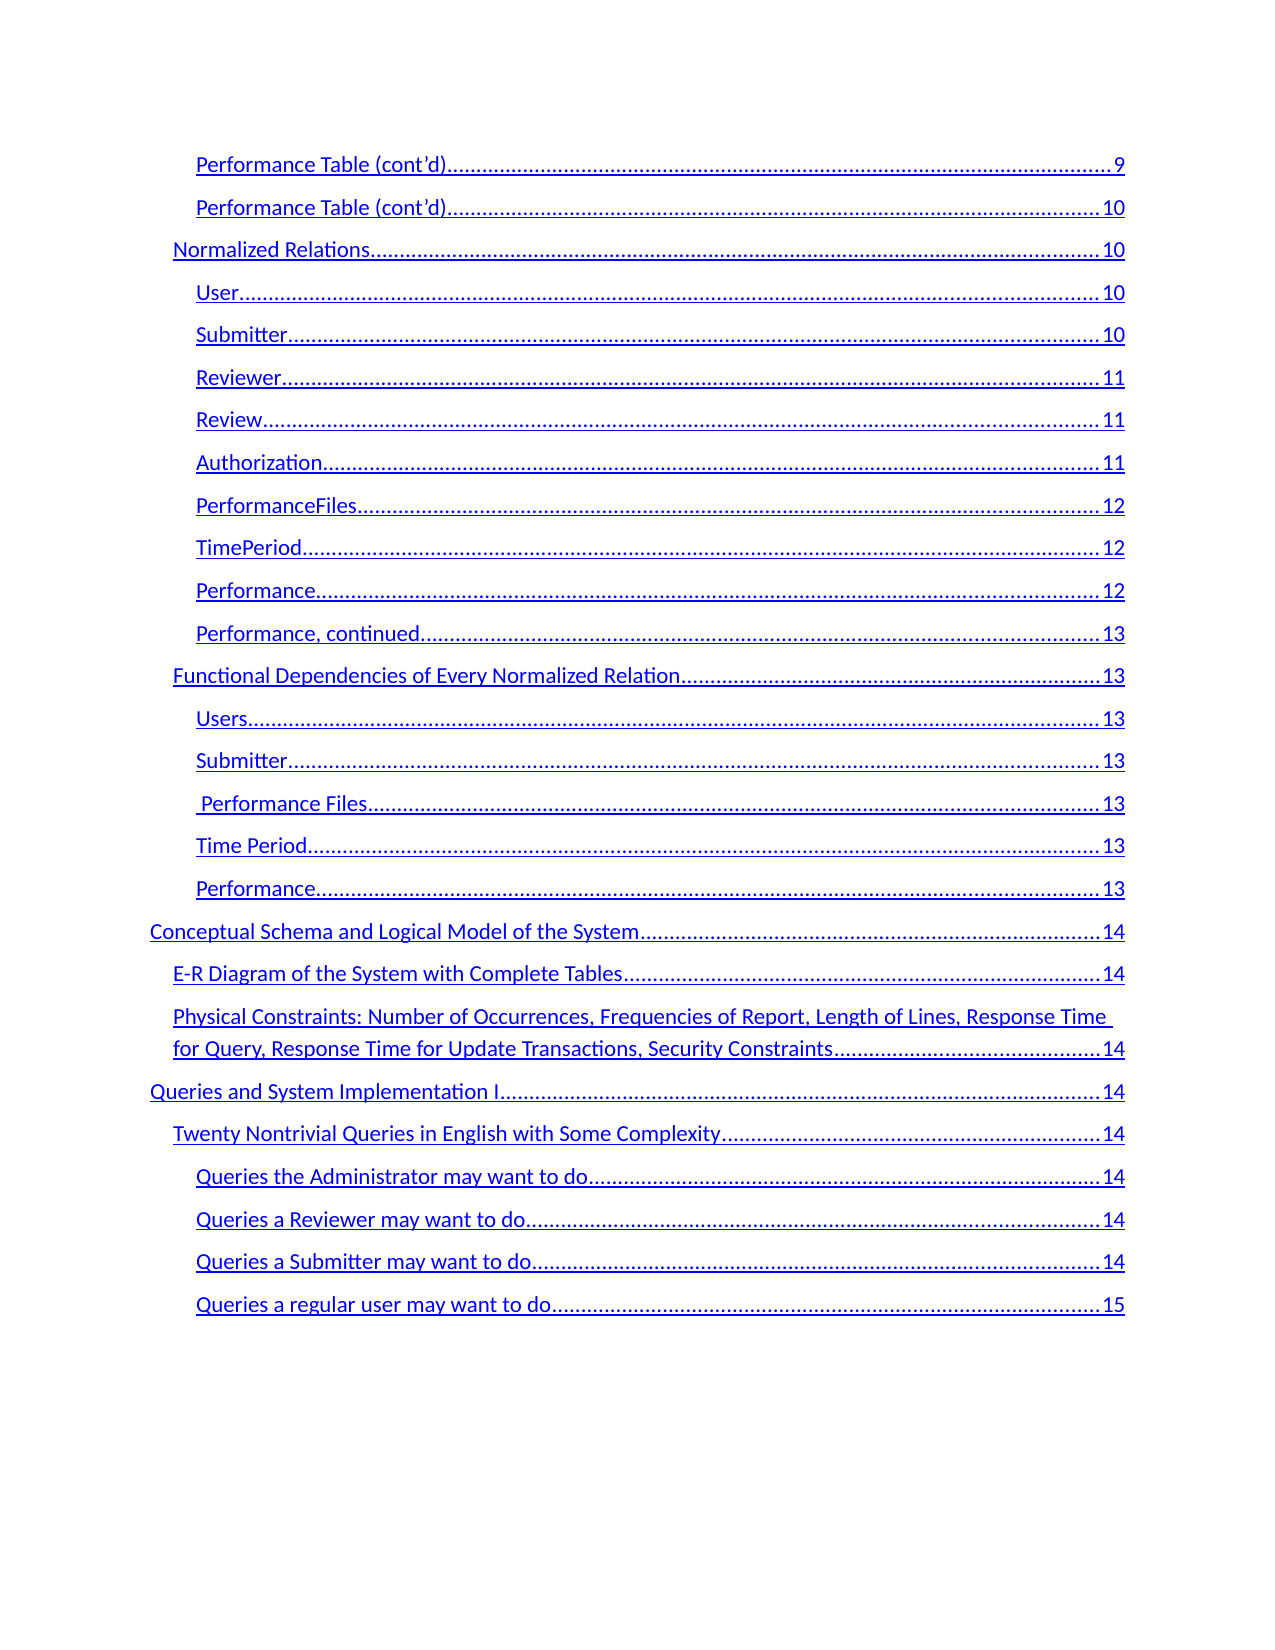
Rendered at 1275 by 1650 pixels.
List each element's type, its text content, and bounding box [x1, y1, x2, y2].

text Performance Table (cont’d) 10 [196, 193, 1125, 217]
text Review 11 [196, 406, 1125, 430]
text Reviewer 11 [196, 363, 1125, 387]
text Functional Dependencies of Every Normalized Relation 13 [173, 661, 1125, 685]
text Queries a regular user may want to do 15 [196, 1290, 1125, 1314]
text Queries and System Implementation I 14 [150, 1077, 1125, 1101]
text E-R Diagram of the System with Complete Tables 14 [173, 959, 1125, 984]
text Performance Table (cont’d) 9 [196, 150, 1125, 174]
text Physical Constraints: Number of Occurrences, Frequencies of Report, Length of Lines, Response Time for Query, Response Time for Update Transactions, Security Constraints 14 [173, 1002, 1125, 1058]
text User 10 [196, 278, 1125, 302]
text Performance, continued 13 [196, 619, 1125, 643]
text Queries the Administrator may want to do 14 [196, 1162, 1125, 1186]
text Time Period 13 [196, 832, 1125, 856]
text Queries a Reviewer may want to do 14 [196, 1205, 1125, 1229]
text Normalized Relations 10 [173, 235, 1125, 259]
text TimePeriod 12 [196, 533, 1125, 558]
text Submitter 10 [196, 320, 1125, 344]
text Queries a Submitter may want to do 14 [196, 1247, 1125, 1271]
text Twenty Nontrivial Queries in English with Some Complexity 14 [173, 1119, 1125, 1144]
text Submitter 13 [196, 746, 1125, 771]
text Conceptual Schema and Logical Model of the System 14 [150, 917, 1125, 941]
text Users 13 [196, 704, 1125, 728]
text Authorization 11 [196, 448, 1125, 472]
text Performance 13 [196, 874, 1125, 898]
text Performance 12 [196, 576, 1125, 600]
text Performance Files 13 [196, 789, 1125, 813]
text PerformanceFiles 12 [196, 491, 1125, 515]
